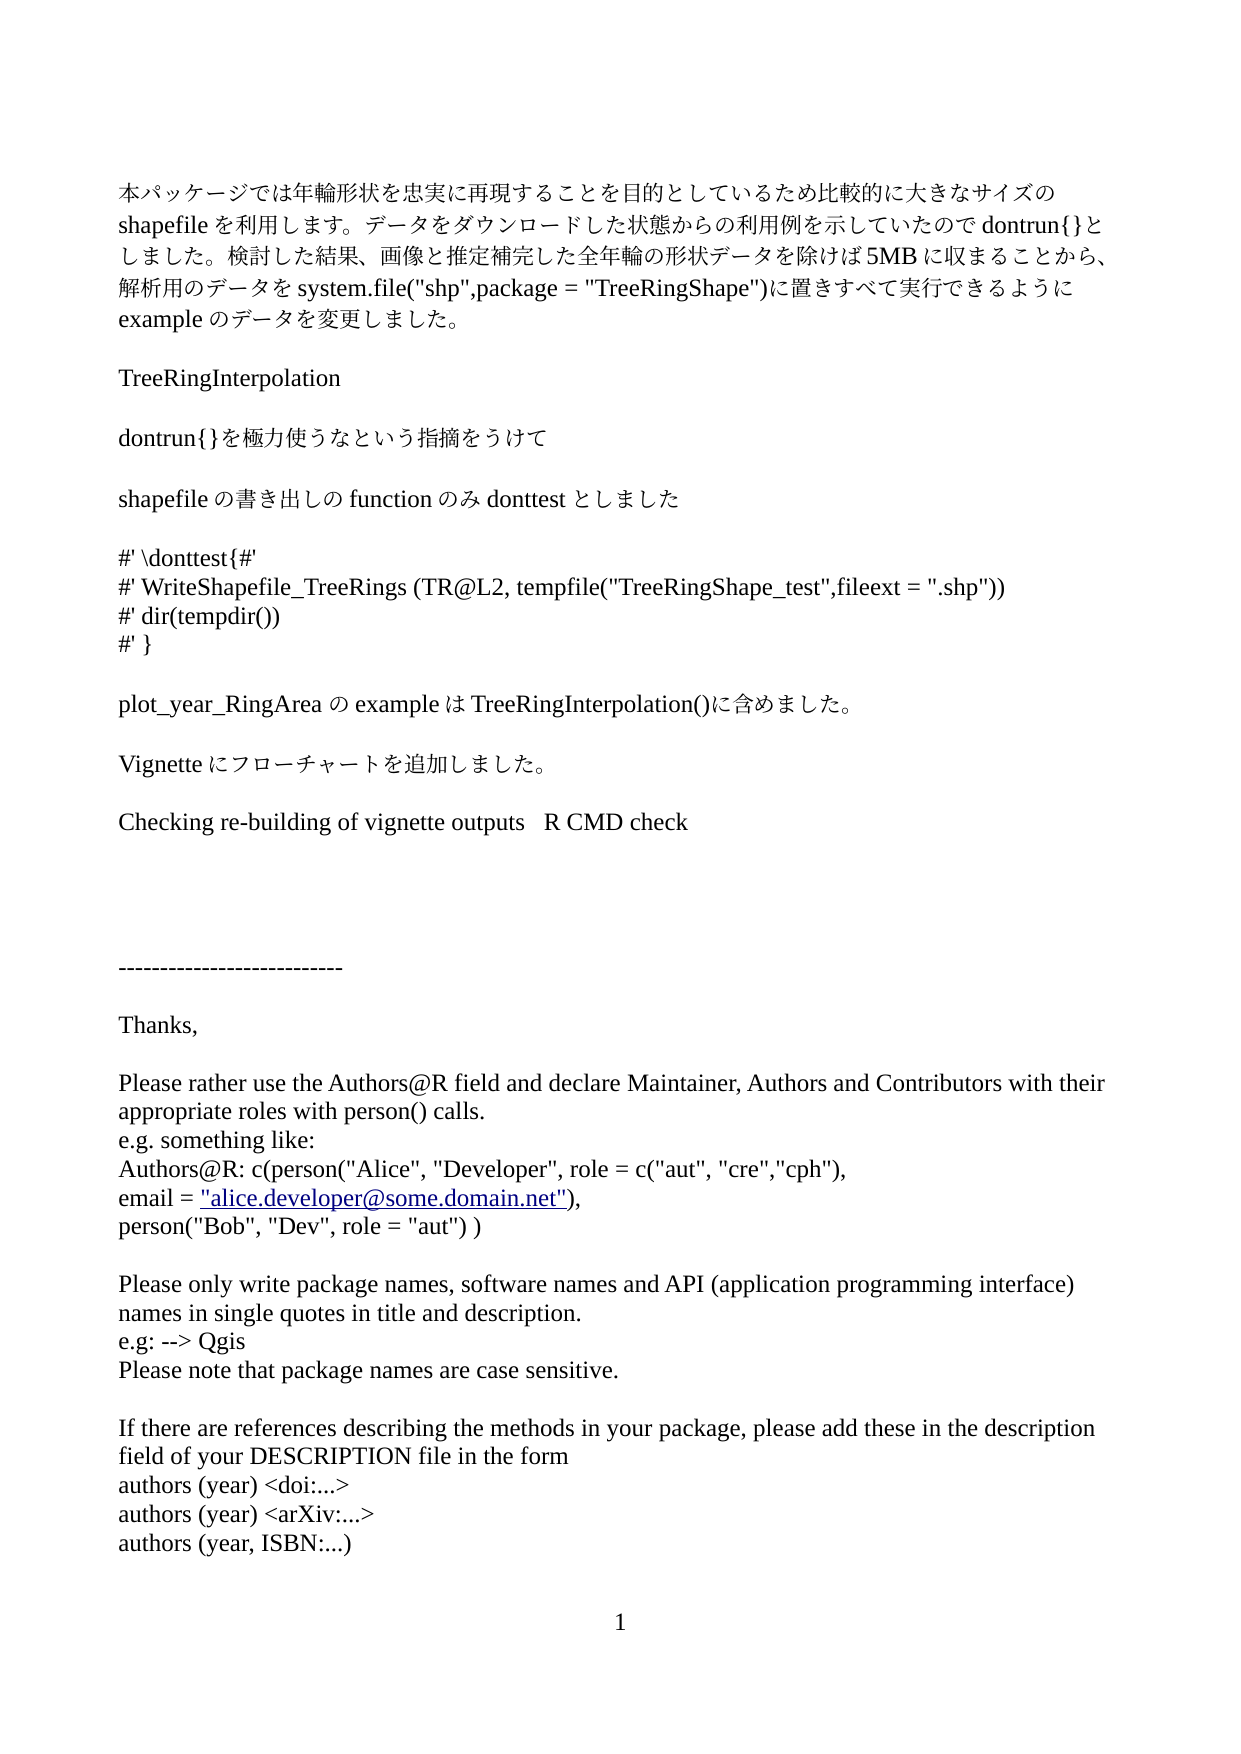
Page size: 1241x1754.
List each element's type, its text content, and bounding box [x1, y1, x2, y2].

text #' WriteShapefile_TreeRings (TR@L2, tempfile("TreeRingShape_test",fileext = ".shp")) [118, 572, 1122, 601]
text plot_year_RingArea のexampleはTreeRingInterpolation()に含めました。 [118, 687, 1122, 718]
text #' \donttest{#' [118, 543, 1122, 572]
text 本パッケージでは年輪形状を忠実に再現することを目的としているため比較的に大きなサイズのshapefileを利用します。データをダウンロードした状態からの利用例を示していたのでdontrun{}としました。検討した結果、画像と推定補完した全年輪の形状データを除けば5MBに収まることから、解析用のデータをsystem.file("shp",package = "TreeRingShape")に置きすべて実行できるようにexampleのデータを変更しました。 [118, 176, 1122, 334]
text Vignetteにフローチャートを追加しました。 [118, 747, 1122, 779]
text TreeRingInterpolation [118, 363, 1122, 392]
text Thanks, Please rather use the Authors@R field and declare Maintainer, Authors and Contributors with their appropriate roles with person() calls. e.g. something like: Authors@R: c(person("Alice", "Developer", role = c("aut", "cre","cph"), email = "alice.developer@some.domain.net"), person("Bob", "Dev", role = "aut") ) Please only write package names, software names and API (application programming interface) names in single quotes in title and description. e.g: --> Qgis Please note that package names are case sensitive. If there are references describing the methods in your package, please add these in the description field of your DESCRIPTION file in the form authors (year) <doi:...> authors (year) <arXiv:...> authors (year, ISBN:...) [118, 1010, 1122, 1556]
text --------------------------- [118, 952, 1122, 981]
text #' dir(tempdir()) [118, 601, 1122, 629]
text #' } [118, 629, 1122, 658]
text Checking re-building of vignette outputs R CMD check [118, 807, 1122, 836]
text dontrun{}を極力使うなという指摘をうけて [118, 421, 1122, 453]
text shapefileの書き出しのfunctionのみ donttestとしました [118, 482, 1122, 514]
